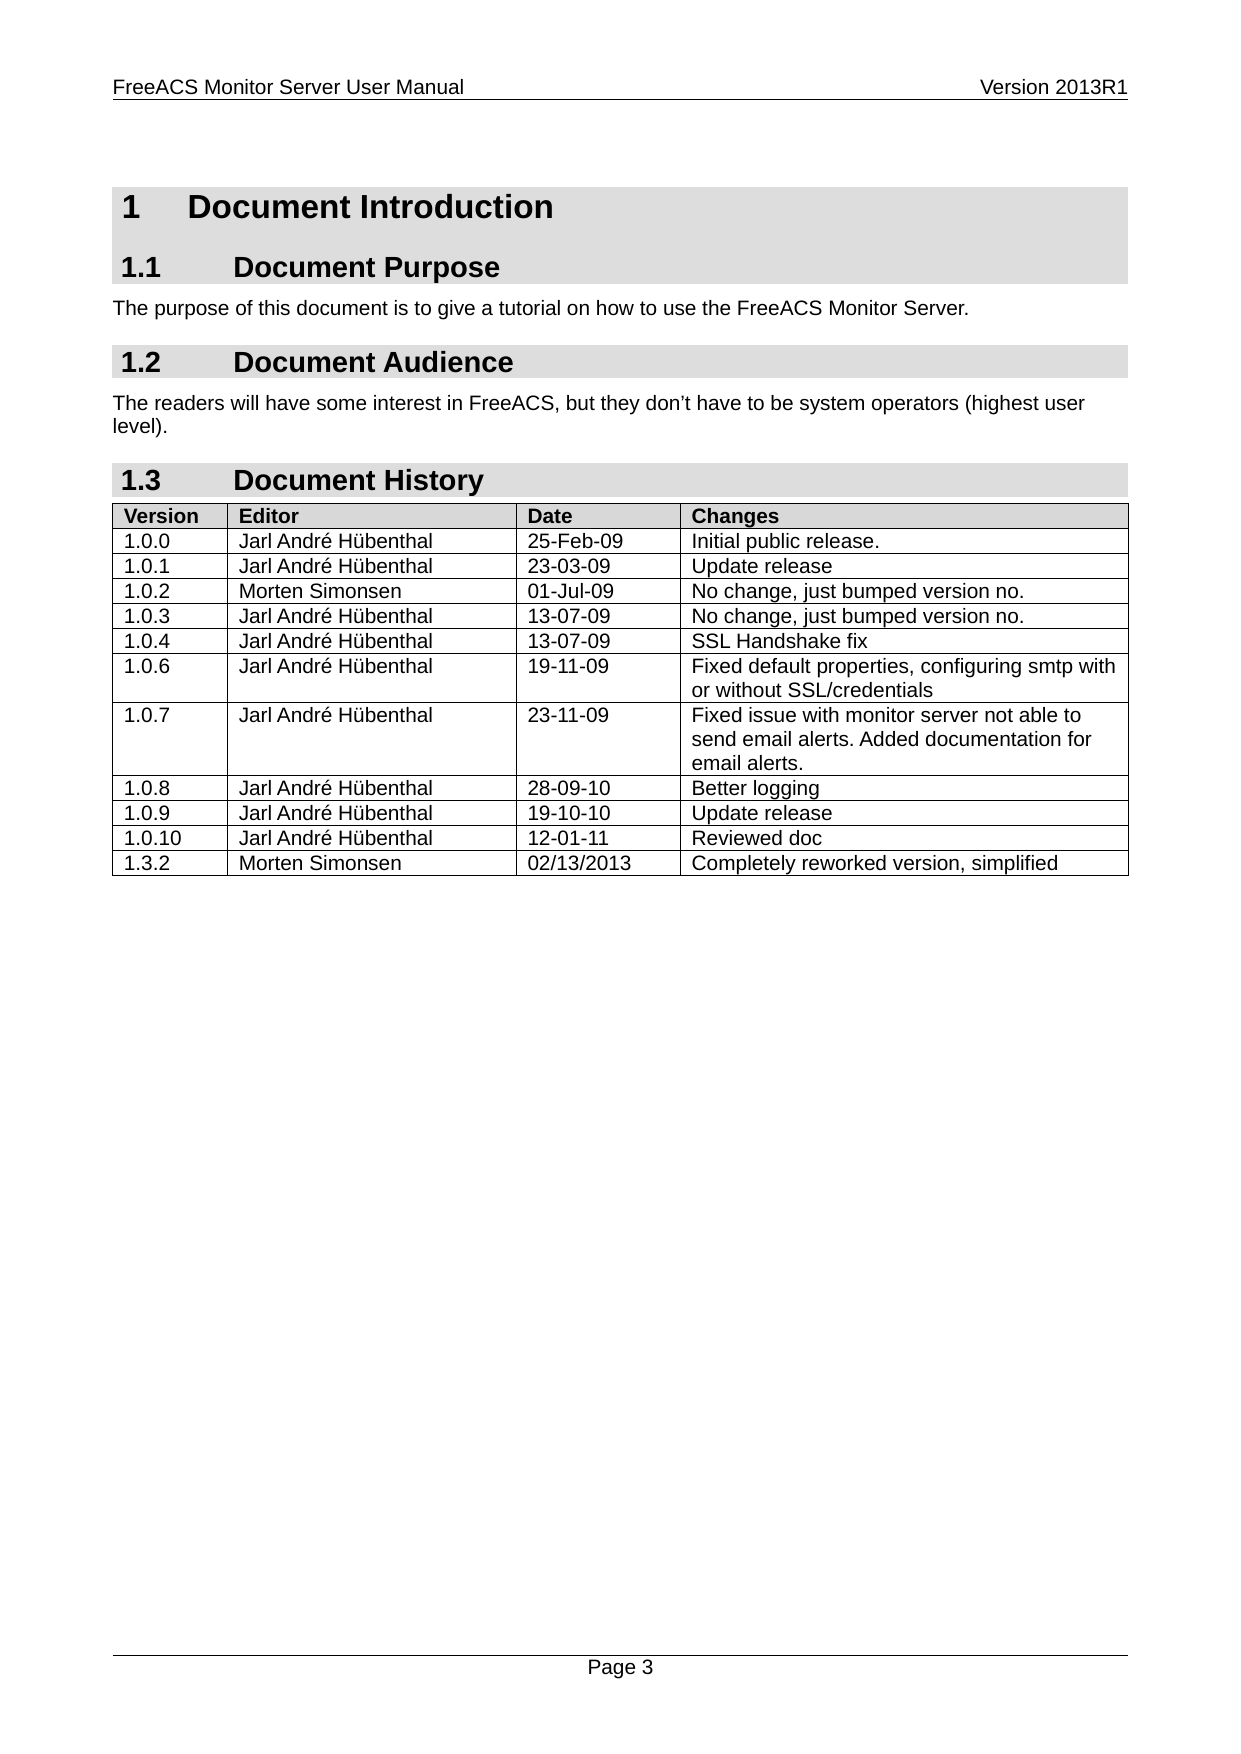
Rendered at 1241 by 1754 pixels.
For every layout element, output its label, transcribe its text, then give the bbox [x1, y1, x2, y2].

table_cell 1.0.3 [113, 604, 227, 628]
subtitle Document Purpose [112, 250, 1128, 284]
table_cell 1.0.9 [113, 801, 227, 825]
table_cell 23-03-09 [517, 554, 680, 578]
table_cell Reviewed doc [681, 826, 1128, 850]
table_cell 13-07-09 [517, 629, 680, 653]
table_cell Jarl André Hübenthal [228, 554, 516, 578]
table_cell 28-09-10 [517, 776, 680, 800]
table_cell Jarl André Hübenthal [228, 801, 516, 825]
subtitle Document Introduction [112, 187, 1128, 225]
table_cell 1.0.2 [113, 579, 227, 603]
table_cell 1.0.10 [113, 826, 227, 850]
table_header Version [113, 504, 227, 528]
table_cell 1.0.7 [113, 703, 227, 775]
text The readers will have some interest in FreeACS, but they don’t have to be system operators (highest user level). [112, 390, 1128, 438]
table_cell No change, just bumped version no. [681, 604, 1128, 628]
table_cell Fixed issue with monitor server not able to send email alerts. Added documentation for email alerts. [681, 703, 1128, 775]
table_cell 02/13/2013 [517, 851, 680, 875]
table_cell 13-07-09 [517, 604, 680, 628]
table_cell 01-Jul-09 [517, 579, 680, 603]
table_cell SSL Handshake fix [681, 629, 1128, 653]
table_cell Jarl André Hübenthal [228, 654, 516, 702]
table_cell Update release [681, 801, 1128, 825]
table_cell Jarl André Hübenthal [228, 629, 516, 653]
table_cell 25-Feb-09 [517, 529, 680, 553]
table_cell 23-11-09 [517, 703, 680, 775]
table_cell Jarl André Hübenthal [228, 604, 516, 628]
table_header Changes [681, 504, 1128, 528]
table_cell Jarl André Hübenthal [228, 826, 516, 850]
table_cell Better logging [681, 776, 1128, 800]
table_cell Fixed default properties, configuring smtp with or without SSL/credentials [681, 654, 1128, 702]
table_cell 1.0.8 [113, 776, 227, 800]
table_header Editor [228, 504, 516, 528]
table_cell Completely reworked version, simplified [681, 851, 1128, 875]
table_cell 1.0.0 [113, 529, 227, 553]
table_cell 12-01-11 [517, 826, 680, 850]
subtitle Document History [112, 463, 1128, 497]
table_cell 19-10-10 [517, 801, 680, 825]
table_cell Update release [681, 554, 1128, 578]
table_cell Jarl André Hübenthal [228, 703, 516, 775]
table_cell Morten Simonsen [228, 851, 516, 875]
table_cell 1.3.2 [113, 851, 227, 875]
table_header Date [517, 504, 680, 528]
table_cell 19-11-09 [517, 654, 680, 702]
table_cell 1.0.1 [113, 554, 227, 578]
table_cell 1.0.6 [113, 654, 227, 702]
table_cell Initial public release. [681, 529, 1128, 553]
table_cell Jarl André Hübenthal [228, 529, 516, 553]
text The purpose of this document is to give a tutorial on how to use the FreeACS Monitor Server. [112, 296, 1128, 320]
table_cell Jarl André Hübenthal [228, 776, 516, 800]
table_cell Morten Simonsen [228, 579, 516, 603]
subtitle Document Audience [112, 345, 1128, 378]
table_cell 1.0.4 [113, 629, 227, 653]
table_cell No change, just bumped version no. [681, 579, 1128, 603]
